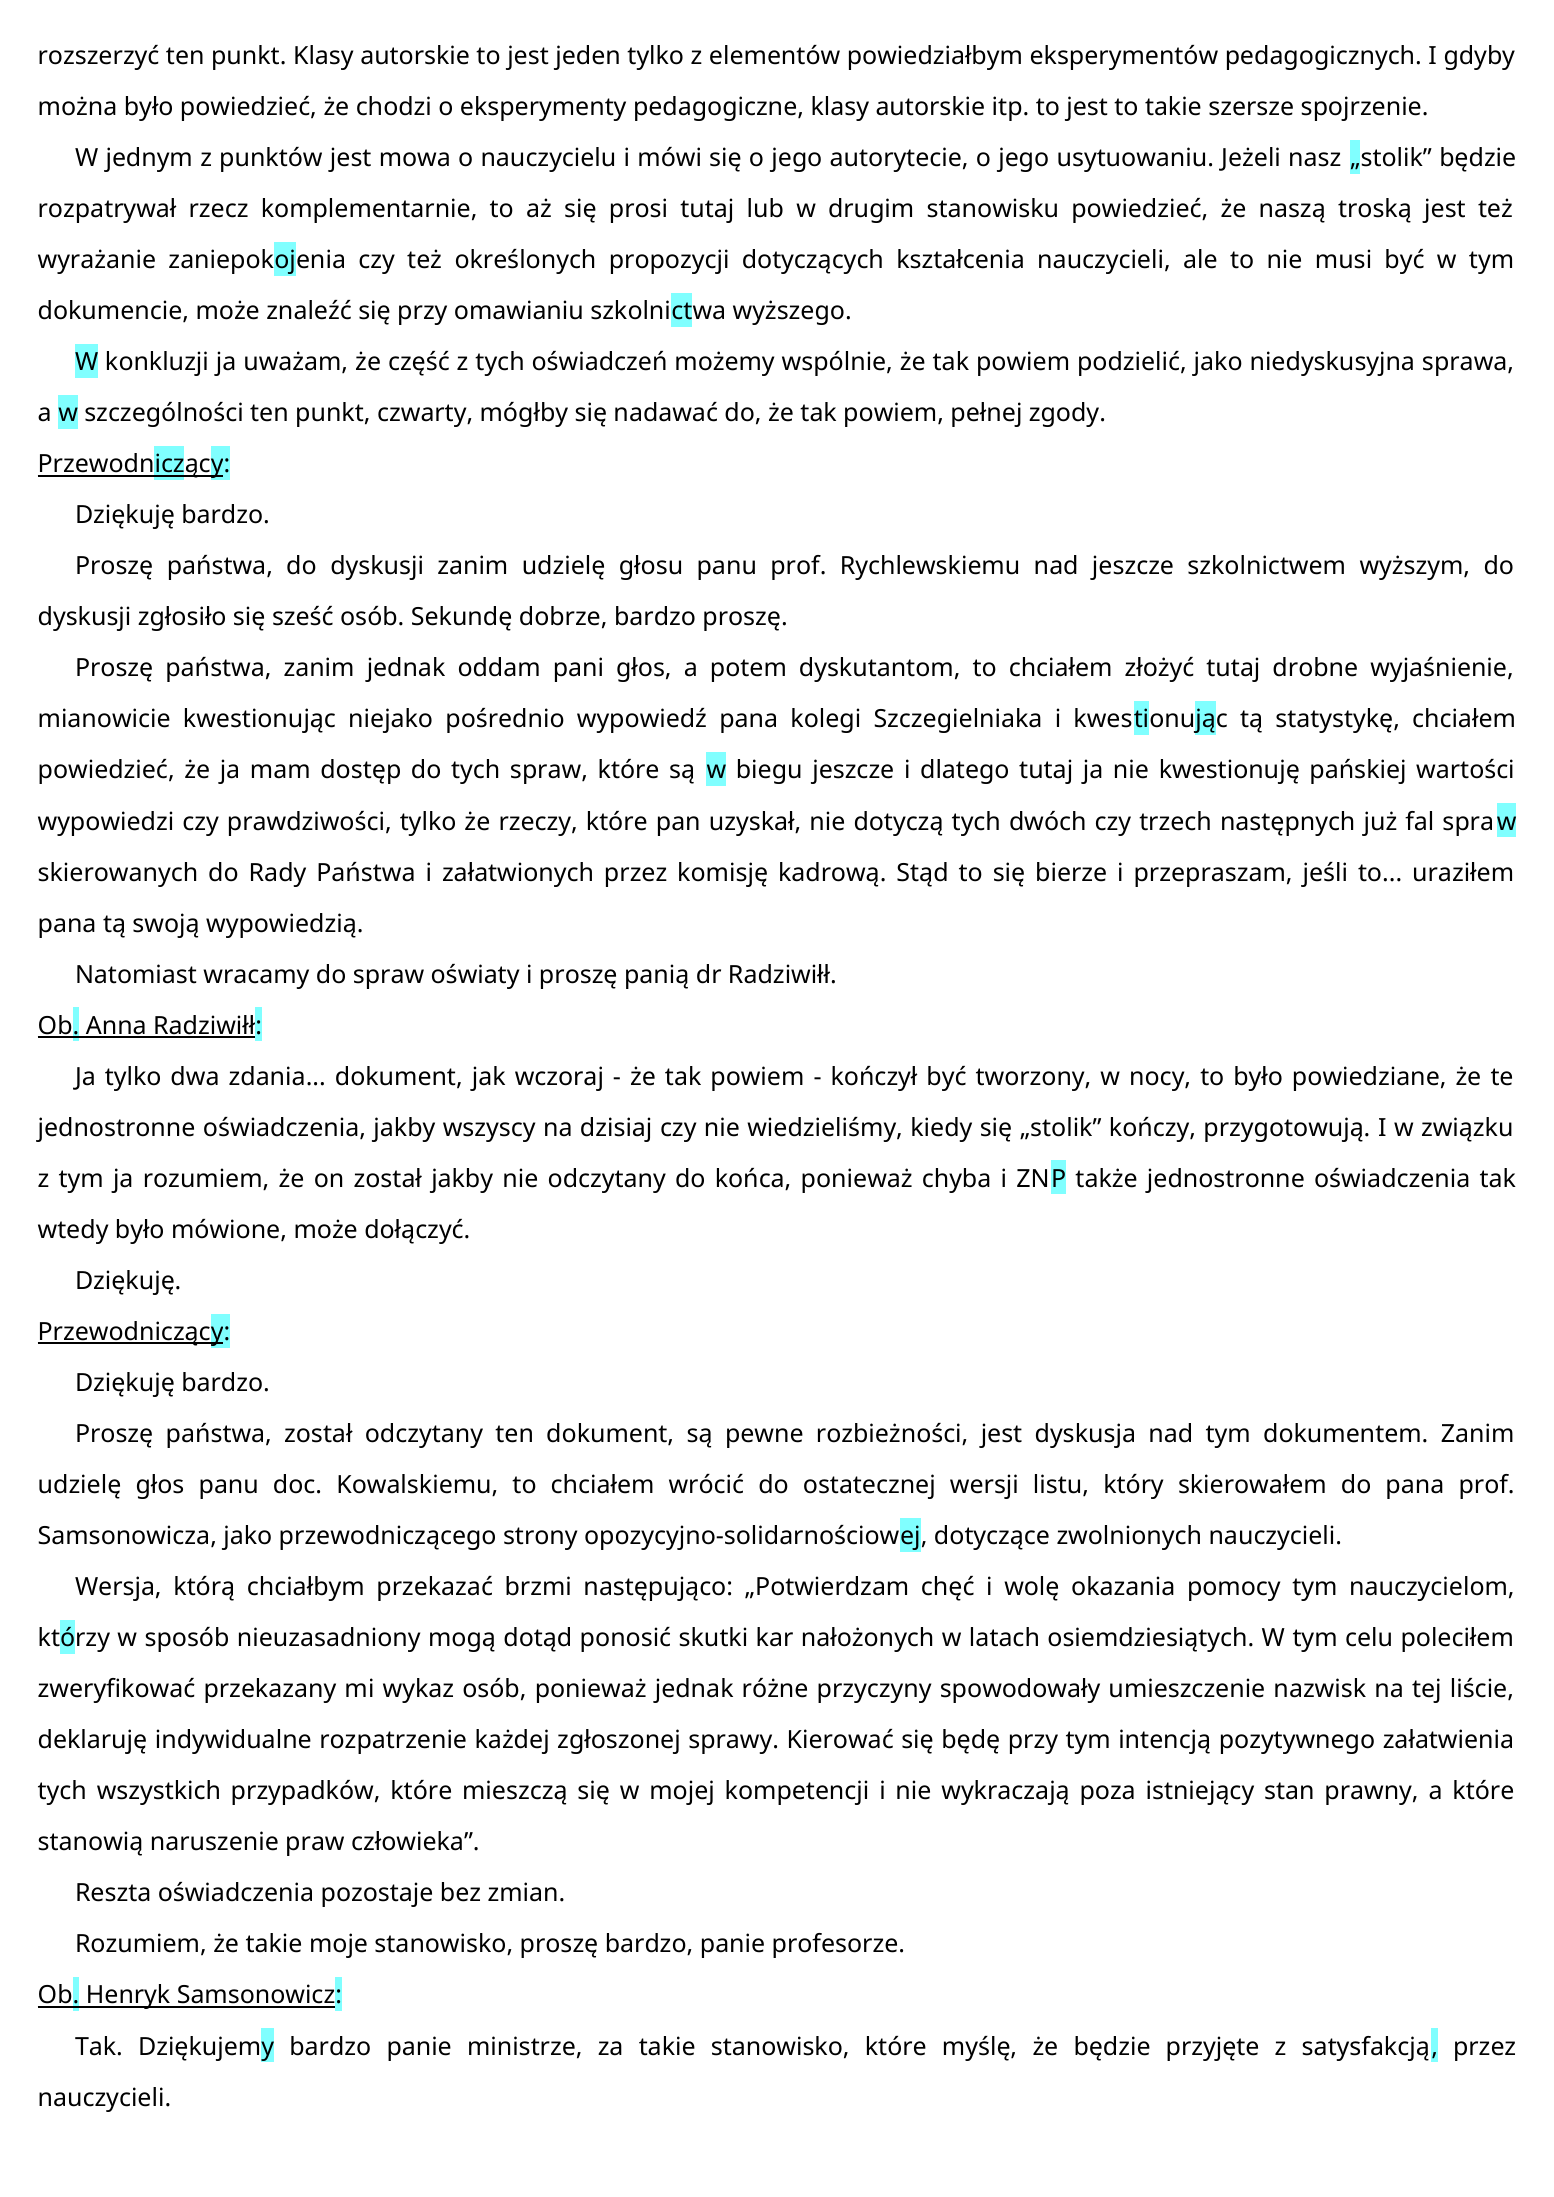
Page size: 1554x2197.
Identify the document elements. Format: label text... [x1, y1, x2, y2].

text Reszta oświadczenia pozostaje bez zmian. [37, 1875, 1516, 1909]
text Ob. Henryk Samsonowicz: [37, 1977, 1516, 2011]
text W jednym z punktów jest mowa o nauczycielu i mówi się o jego autorytecie, o jego usytuowaniu. Jeżeli nasz „stolik” będzie rozpatrywał rzecz komplementarnie, to aż się prosi tutaj lub w drugim stanowisku powiedzieć, że naszą troską jest też wyrażanie zaniepokojenia czy też określonych propozycji dotyczących kształcenia nauczycieli, ale to nie musi być w tym dokumencie, może znaleźć się przy omawianiu szkolnictwa wyższego. [37, 139, 1516, 327]
text Dziękuję bardzo. [37, 497, 1516, 531]
text Rozumiem, że takie moje stanowisko, proszę bardzo, panie profesorze. [37, 1926, 1516, 1960]
text Przewodniczący: [37, 1313, 1516, 1348]
text Ja tylko dwa zdania... dokument, jak wczoraj - że tak powiem - kończył być tworzony, w nocy, to było powiedziane, że te jednostronne oświadczenia, jakby wszyscy na dzisiaj czy nie wiedzieliśmy, kiedy się „stolik” kończy, przygotowują. I w związku z tym ja rozumiem, że on został jakby nie odczytany do końca, ponieważ chyba i ZNP także jednostronne oświadczenia tak wtedy było mówione, może dołączyć. [37, 1058, 1516, 1246]
text rozszerzyć ten punkt. Klasy autorskie to jest jeden tylko z elementów powiedziałbym eksperymentów pedagogicznych. I gdyby można było powiedzieć, że chodzi o eksperymenty pedagogiczne, klasy autorskie itp. to jest to takie szersze spojrzenie. [37, 37, 1516, 123]
text Proszę państwa, do dyskusji zanim udzielę głosu panu prof. Rychlewskiemu nad jeszcze szkolnictwem wyższym, do dyskusji zgłosiło się sześć osób. Sekundę dobrze, bardzo proszę. [37, 548, 1516, 633]
text Przewodniczący: [37, 446, 1516, 480]
text Tak. Dziękujemy bardzo panie ministrze, za takie stanowisko, które myślę, że będzie przyjęte z satysfakcją, przez nauczycieli. [37, 2028, 1516, 2113]
text Proszę państwa, został odczytany ten dokument, są pewne rozbieżności, jest dyskusja nad tym dokumentem. Zanim udzielę głos panu doc. Kowalskiemu, to chciałem wrócić do ostatecznej wersji listu, który skierowałem do pana prof. Samsonowicza, jako przewodniczącego strony opozycyjno-solidarnościowej, dotyczące zwolnionych nauczycieli. [37, 1416, 1516, 1552]
text Natomiast wracamy do spraw oświaty i proszę panią dr Radziwiłł. [37, 956, 1516, 990]
text Proszę państwa, zanim jednak oddam pani głos, a potem dyskutantom, to chciałem złożyć tutaj drobne wyjaśnienie, mianowicie kwestionując niejako pośrednio wypowiedź pana kolegi Szczegielniaka i kwestionując tą statystykę, chciałem powiedzieć, że ja mam dostęp do tych spraw, które są w biegu jeszcze i dlatego tutaj ja nie kwestionuję pańskiej wartości wypowiedzi czy prawdziwości, tylko że rzeczy, które pan uzyskał, nie dotyczą tych dwóch czy trzech następnych już fal spraw skierowanych do Rady Państwa i załatwionych przez komisję kadrową. Stąd to się bierze i przepraszam, jeśli to... uraziłem pana tą swoją wypowiedzią. [37, 650, 1516, 939]
text Wersja, którą chciałbym przekazać brzmi następująco: „Potwierdzam chęć i wolę okazania pomocy tym nauczycielom, którzy w sposób nieuzasadniony mogą dotąd ponosić skutki kar nałożonych w latach osiemdziesiątych. W tym celu poleciłem zweryfikować przekazany mi wykaz osób, ponieważ jednak różne przyczyny spowodowały umieszczenie nazwisk na tej liście, deklaruję indywidualne rozpatrzenie każdej zgłoszonej sprawy. Kierować się będę przy tym intencją pozytywnego załatwienia tych wszystkich przypadków, które mieszczą się w mojej kompetencji i nie wykraczają poza istniejący stan prawny, a które stanowią naruszenie praw człowieka”. [37, 1569, 1516, 1858]
text Dziękuję bardzo. [37, 1364, 1516, 1399]
text W konkluzji ja uważam, że część z tych oświadczeń możemy wspólnie, że tak powiem podzielić, jako niedyskusyjna sprawa, a w szczególności ten punkt, czwarty, mógłby się nadawać do, że tak powiem, pełnej zgody. [37, 344, 1516, 429]
text Dziękuję. [37, 1262, 1516, 1297]
text Ob. Anna Radziwiłł: [37, 1007, 1516, 1041]
